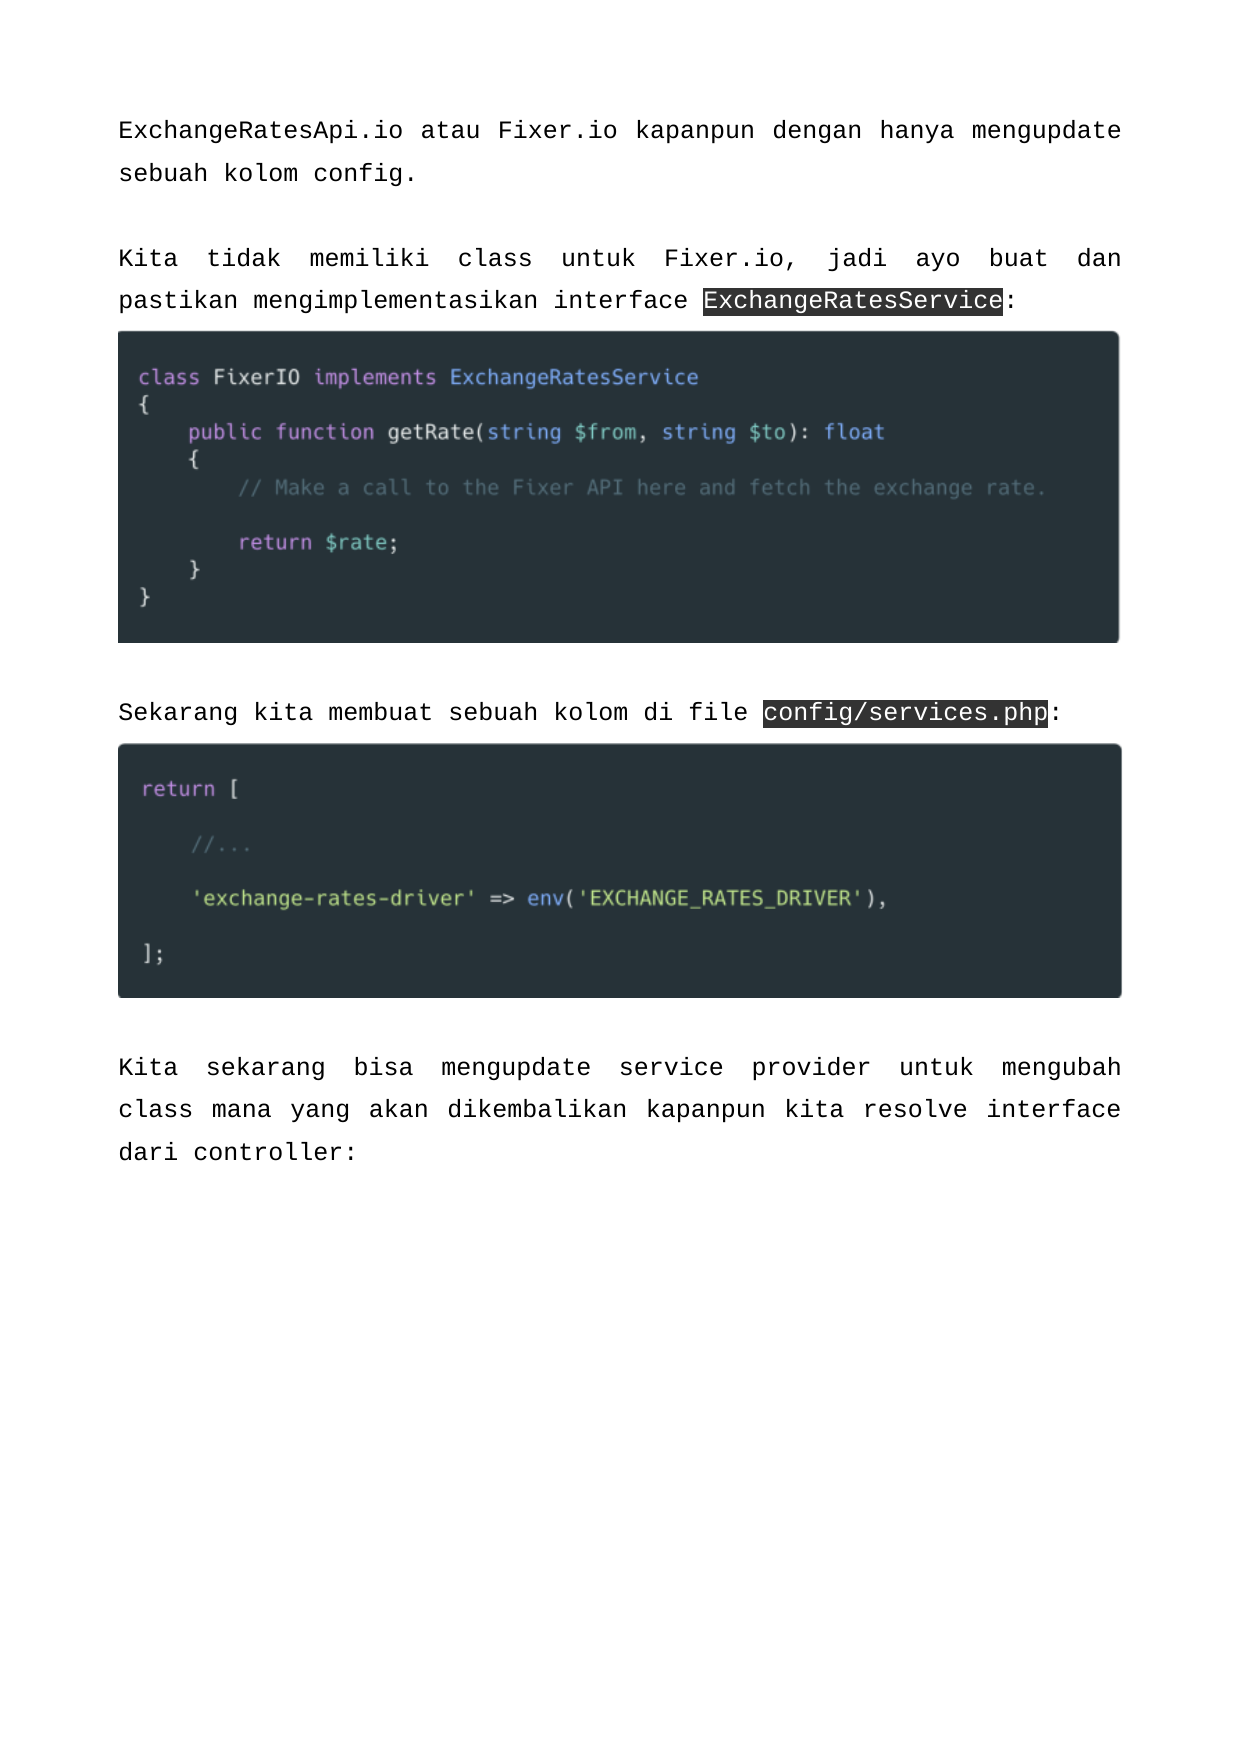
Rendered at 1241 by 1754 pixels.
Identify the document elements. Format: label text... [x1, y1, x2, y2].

text Sekarang kita membuat sebuah kolom di file config/services.php: [118, 700, 1122, 728]
text ExchangeRatesApi.io atau Fixer.io kapanpun dengan hanya mengupdate sebuah kolom config. [118, 118, 1122, 189]
picture [118, 330, 1123, 643]
text Kita tidak memiliki class untuk Fixer.io, jadi ayo buat dan pastikan mengimplementasikan interface ExchangeRatesService: [118, 246, 1122, 316]
picture [118, 742, 1123, 998]
text Kita sekarang bisa mengupdate service provider untuk mengubah class mana yang akan dikembalikan kapanpun kita resolve interface dari controller: [118, 1054, 1122, 1168]
